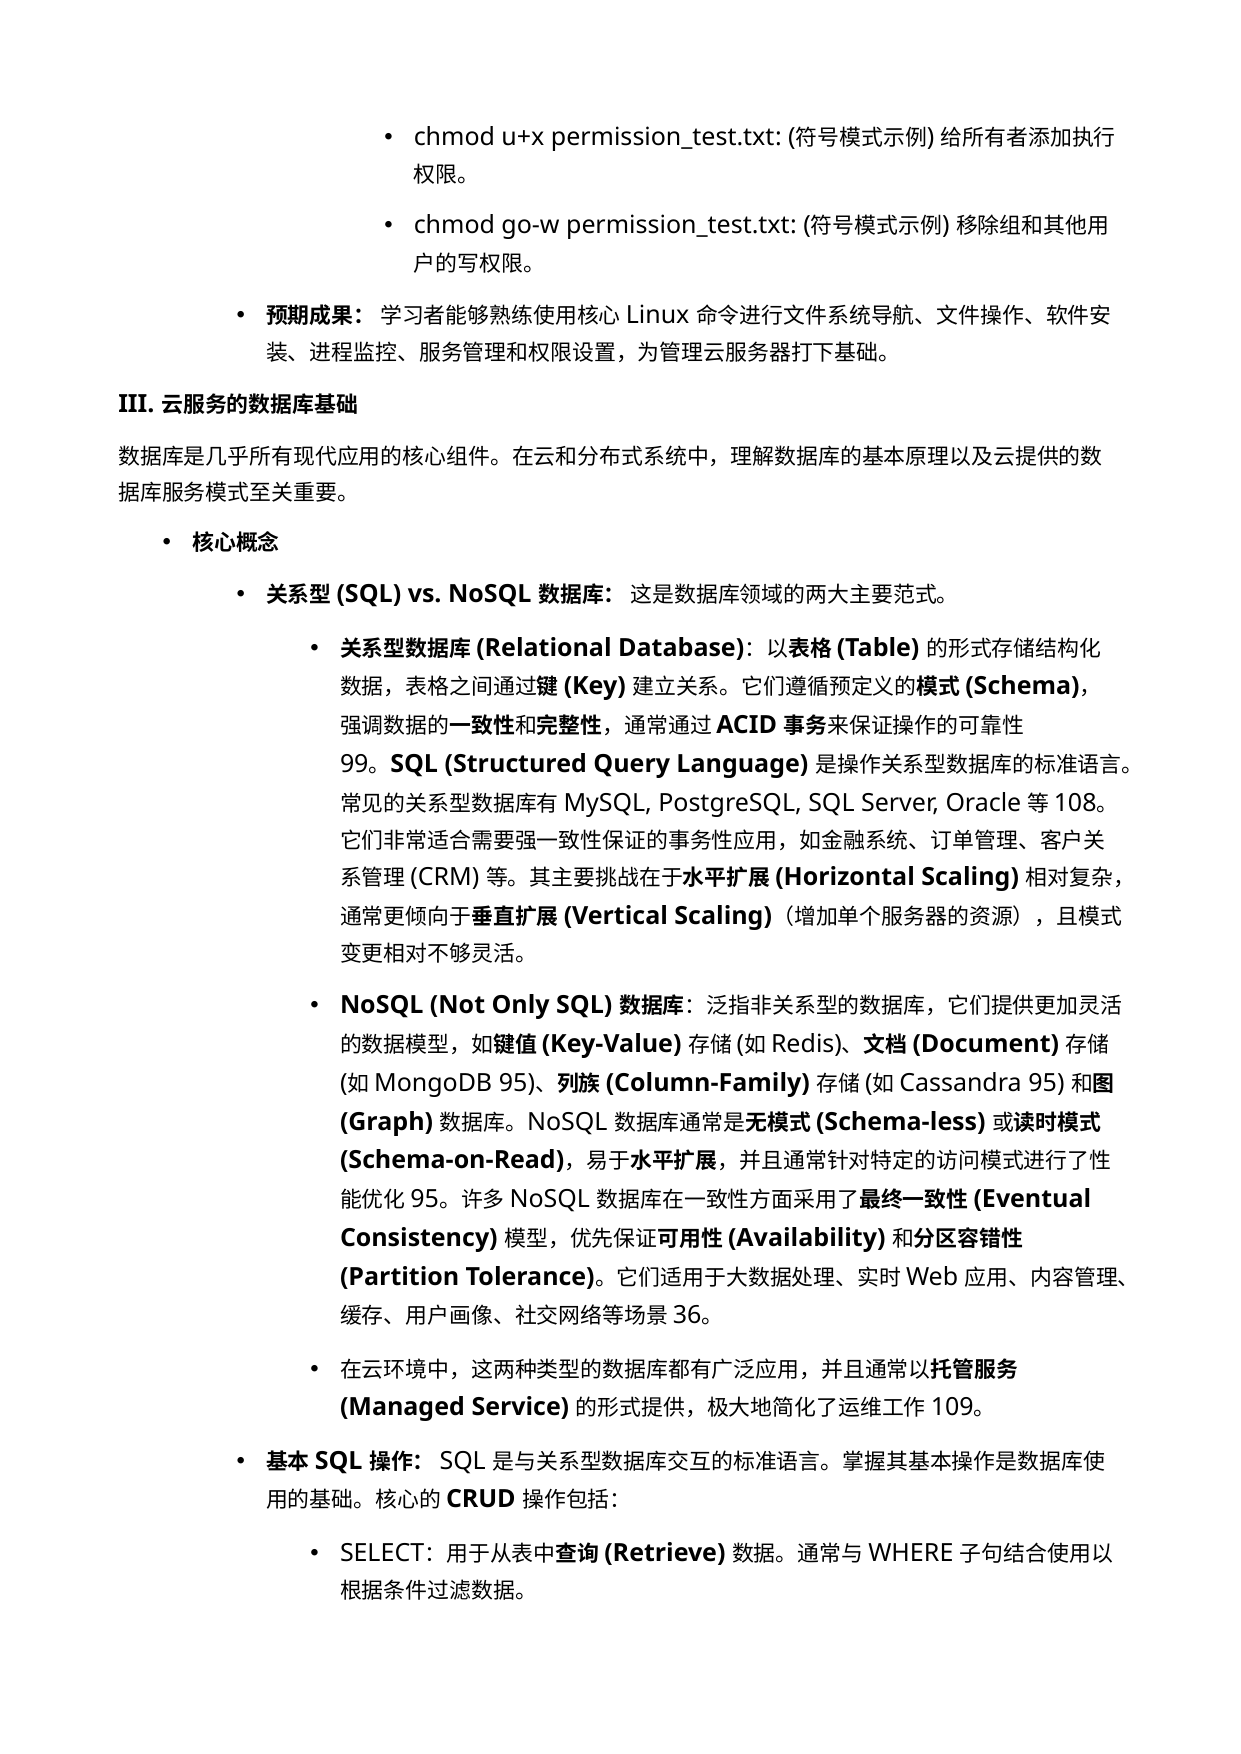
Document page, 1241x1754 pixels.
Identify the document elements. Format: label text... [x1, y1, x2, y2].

list SELECT：用于从表中查询 (Retrieve) 数据。通常与 WHERE 子句结合使用以根据条件过滤数据。 [310, 1534, 1122, 1604]
list 核心概念 [162, 525, 1122, 557]
list chmod go-w permission_test.txt: (符号模式示例) 移除组和其他用户的写权限。 [384, 207, 1122, 277]
list 关系型 (SQL) vs. NoSQL 数据库： 这是数据库领域的两大主要范式。 [236, 576, 1122, 610]
text III. 云服务的数据库基础 [118, 385, 1122, 419]
list chmod u+x permission_test.txt: (符号模式示例) 给所有者添加执行权限。 [384, 118, 1122, 188]
list 关系型数据库 (Relational Database)：以表格 (Table) 的形式存储结构化数据，表格之间通过键 (Key) 建立关系。它们遵循预定义的模式 (Schema)，强调数据的一致性和完整性，通常通过ACID 事务来保证操作的可靠性 99。SQL (Structured Query Language) 是操作关系型数据库的标准语言。常见的关系型数据库有 MySQL, PostgreSQL, SQL Server, Oracle等 108。它们非常适合需要强一致性保证的事务性应用，如金融系统、订单管理、客户关系管理 (CRM) 等。其主要挑战在于水平扩展 (Horizontal Scaling) 相对复杂，通常更倾向于垂直扩展 (Vertical Scaling)（增加单个服务器的资源），且模式变更相对不够灵活。 [310, 629, 1122, 968]
text 数据库是几乎所有现代应用的核心组件。在云和分布式系统中，理解数据库的基本原理以及云提供的数据库服务模式至关重要。 [118, 439, 1122, 506]
list 在云环境中，这两种类型的数据库都有广泛应用，并且通常以托管服务 (Managed Service) 的形式提供，极大地简化了运维工作 109。 [310, 1350, 1122, 1423]
list 基本 SQL 操作： SQL 是与关系型数据库交互的标准语言。掌握其基本操作是数据库使用的基础。核心的 CRUD 操作包括： [236, 1442, 1122, 1515]
list NoSQL (Not Only SQL) 数据库：泛指非关系型的数据库，它们提供更加灵活的数据模型，如键值 (Key-Value) 存储 (如 Redis)、文档 (Document) 存储 (如 MongoDB 95)、列族 (Column-Family) 存储 (如 Cassandra 95) 和图 (Graph) 数据库。NoSQL 数据库通常是无模式 (Schema-less) 或读时模式 (Schema-on-Read)，易于水平扩展，并且通常针对特定的访问模式进行了性能优化 95。许多 NoSQL 数据库在一致性方面采用了最终一致性 (Eventual Consistency) 模型，优先保证可用性 (Availability) 和分区容错性 (Partition Tolerance)。它们适用于大数据处理、实时 Web 应用、内容管理、缓存、用户画像、社交网络等场景 36。 [310, 987, 1122, 1331]
list 预期成果： 学习者能够熟练使用核心 Linux 命令进行文件系统导航、文件操作、软件安装、进程监控、服务管理和权限设置，为管理云服务器打下基础。 [236, 296, 1122, 366]
